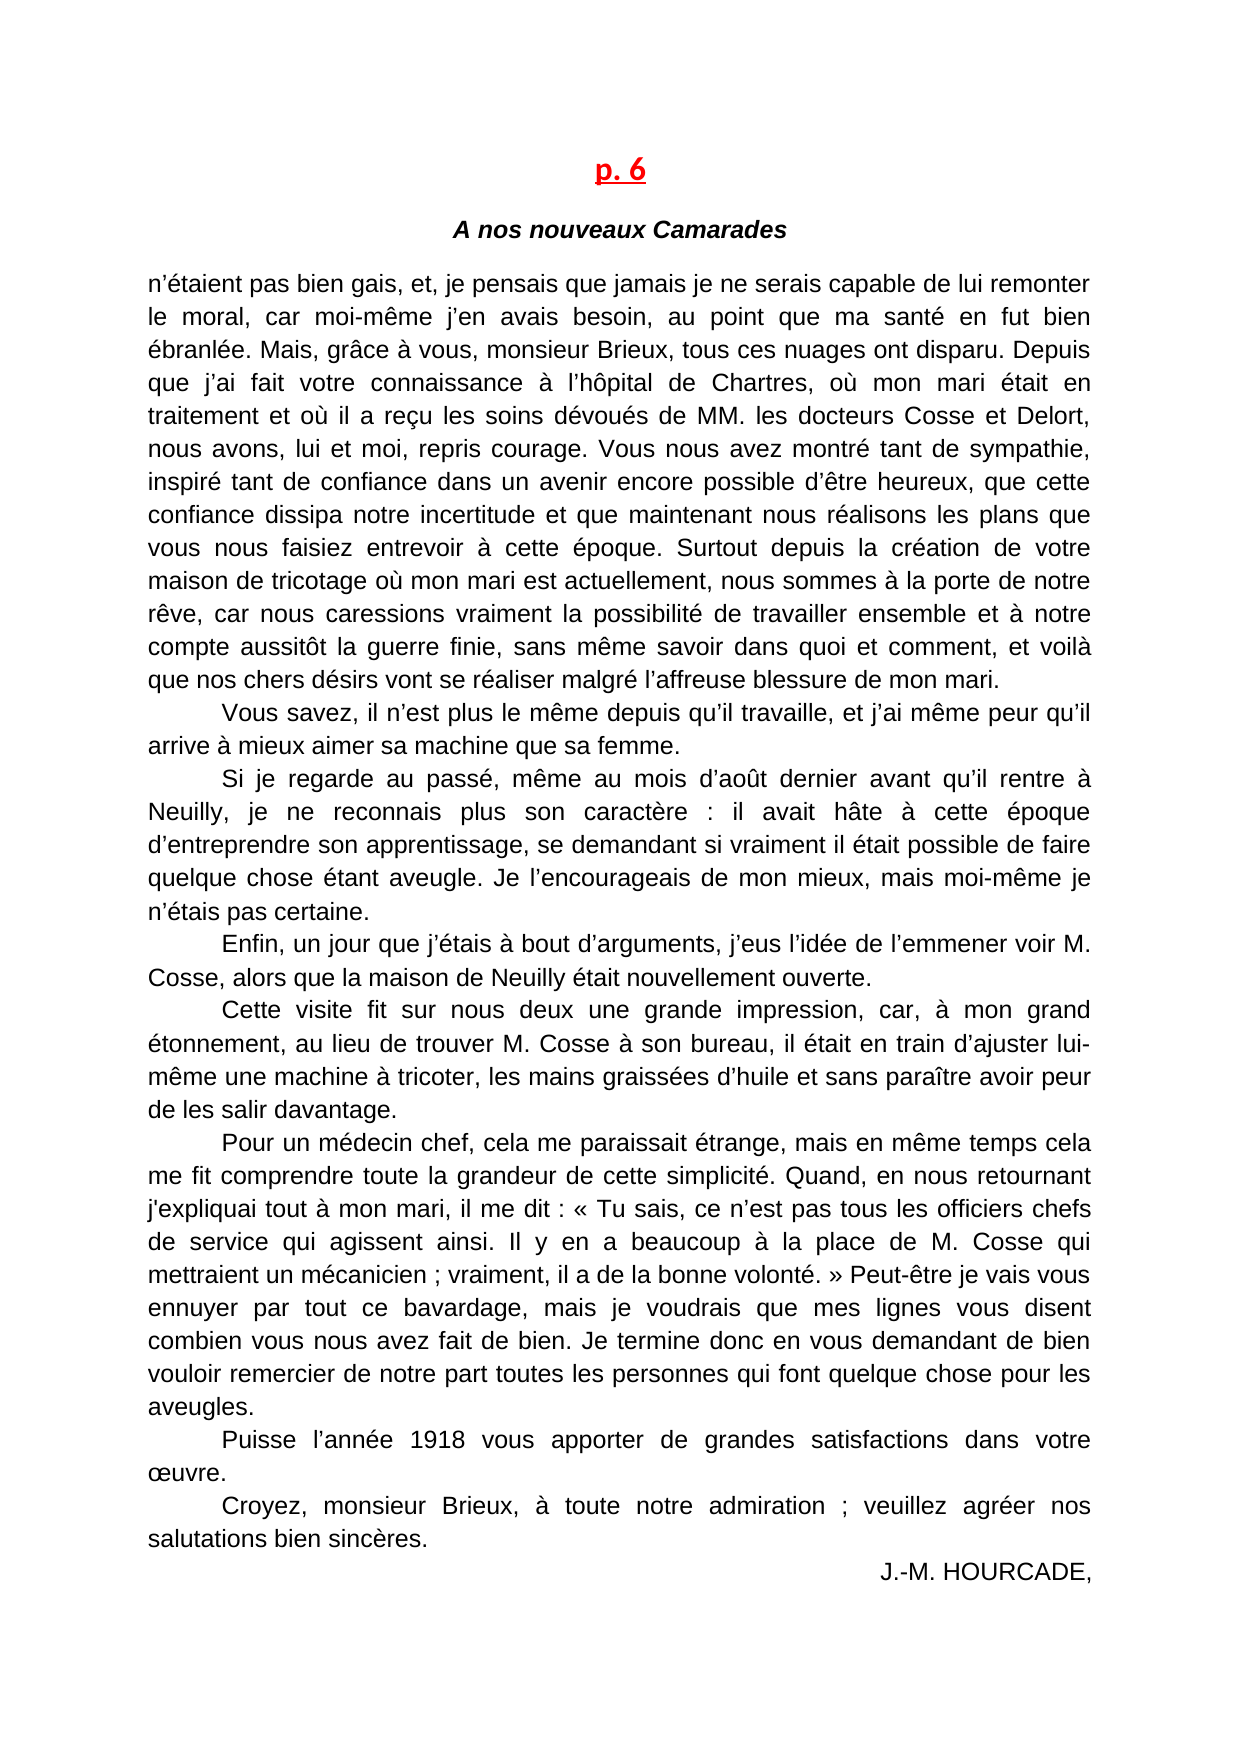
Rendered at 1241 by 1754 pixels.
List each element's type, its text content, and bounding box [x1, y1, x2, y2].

text J.-M. HOURCADE, [148, 1557, 1093, 1586]
text A nos nouveaux Camarades [148, 215, 1093, 244]
text Croyez, monsieur Brieux, à toute notre admiration ; veuillez agréer nos salutations bien sincères. [148, 1491, 1093, 1553]
text Pour un médecin chef, cela me paraissait étrange, mais en même temps cela me fit comprendre toute la grandeur de cette simplicité. Quand, en nous retournant j'expliquai tout à mon mari, il me dit : « Tu sais, ce n’est pas tous les officiers chefs de service qui agissent ainsi. Il y en a beaucoup à la place de M. Cosse qui mettraient un mécanicien ; vraiment, il a de la bonne volonté. » Peut-être je vais vous ennuyer par tout ce bavardage, mais je voudrais que mes lignes vous disent combien vous nous avez fait de bien. Je termine donc en vous demandant de bien vouloir remercier de notre part toutes les personnes qui font quelque chose pour les aveugles. [148, 1128, 1093, 1421]
text Vous savez, il n’est plus le même depuis qu’il travaille, et j’ai même peur qu’il arrive à mieux aimer sa machine que sa femme. [148, 698, 1093, 760]
text Cette visite fit sur nous deux une grande impression, car, à mon grand étonnement, au lieu de trouver M. Cosse à son bureau, il était en train d’ajuster lui-même une machine à tricoter, les mains graissées d’huile et sans paraître avoir peur de les salir davantage. [148, 996, 1093, 1123]
text p. 6 [148, 148, 1093, 188]
text Si je regarde au passé, même au mois d’août dernier avant qu’il rentre à Neuilly, je ne reconnais plus son caractère : il avait hâte à cette époque d’entreprendre son apprentissage, se demandant si vraiment il était possible de faire quelque chose étant aveugle. Je l’encourageais de mon mieux, mais moi-même je n’étais pas certaine. [148, 764, 1093, 925]
text n’étaient pas bien gais, et, je pensais que jamais je ne serais capable de lui remonter le moral, car moi-même j’en avais besoin, au point que ma santé en fut bien ébranlée. Mais, grâce à vous, monsieur Brieux, tous ces nuages ont disparu. Depuis que j’ai fait votre connaissance à l’hôpital de Chartres, où mon mari était en traitement et où il a reçu les soins dévoués de MM. les docteurs Cosse et Delort, nous avons, lui et moi, repris courage. Vous nous avez montré tant de sympathie, inspiré tant de confiance dans un avenir encore possible d’être heureux, que cette confiance dissipa notre incertitude et que maintenant nous réalisons les plans que vous nous faisiez entrevoir à cette époque. Surtout depuis la création de votre maison de tricotage où mon mari est actuellement, nous sommes à la porte de notre rêve, car nous caressions vraiment la possibilité de travailler ensemble et à notre compte aussitôt la guerre finie, sans même savoir dans quoi et comment, et voilà que nos chers désirs vont se réaliser malgré l’affreuse blessure de mon mari. [148, 269, 1093, 694]
text Enfin, un jour que j’étais à bout d’arguments, j’eus l’idée de l’emmener voir M. Cosse, alors que la maison de Neuilly était nouvellement ouverte. [148, 929, 1093, 991]
text Puisse l’année 1918 vous apporter de grandes satisfactions dans votre œuvre. [148, 1425, 1093, 1487]
